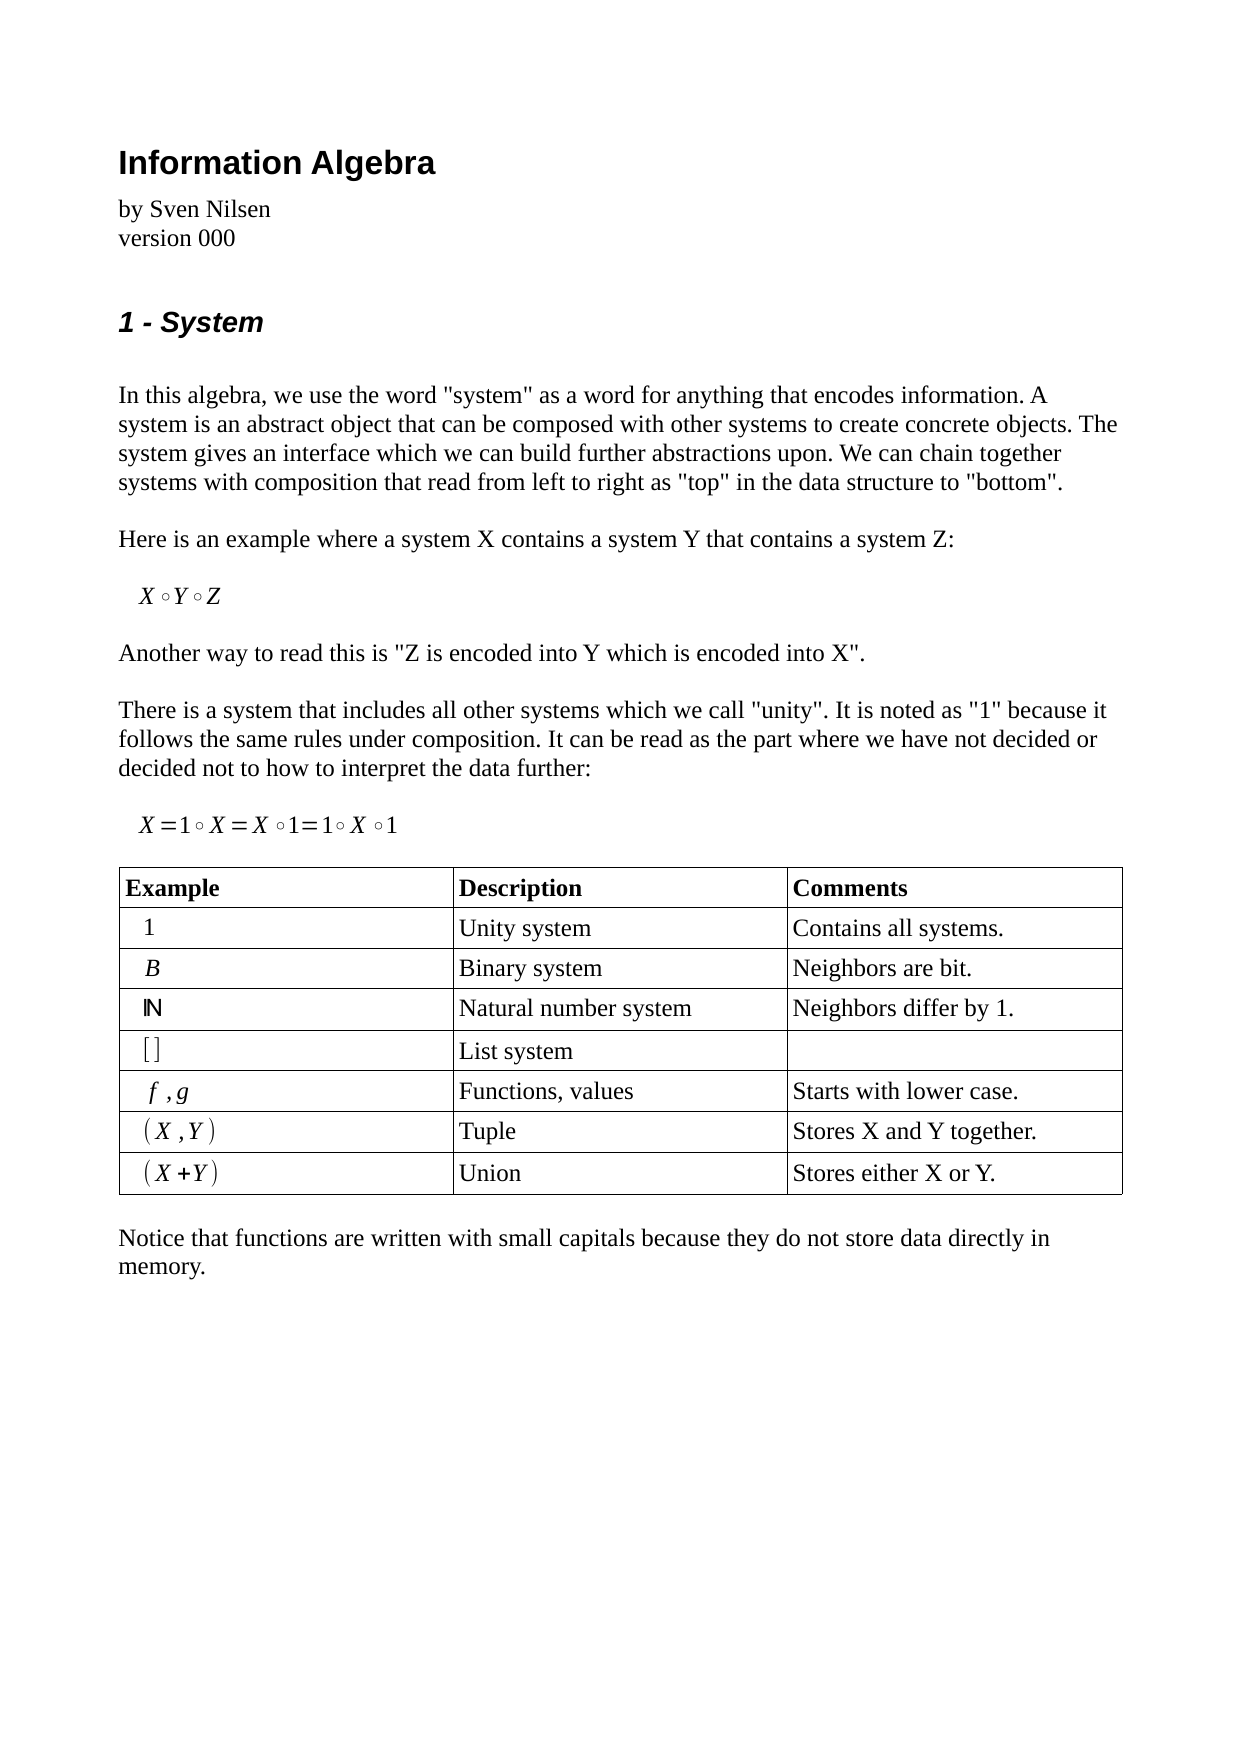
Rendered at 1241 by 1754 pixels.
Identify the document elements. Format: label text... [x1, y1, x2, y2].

table_cell Stores either X or Y. [788, 1153, 1122, 1194]
subtitle 1 - System [118, 306, 1122, 339]
table_cell Binary system [454, 949, 787, 988]
table_cell [120, 949, 453, 988]
table_cell [120, 908, 453, 947]
table_cell Union [454, 1153, 787, 1194]
table_cell Functions, values [454, 1071, 787, 1111]
table_cell [120, 1112, 453, 1152]
text Here is an example where a system X contains a system Y that contains a system Z: [118, 524, 1122, 553]
table_cell [120, 1031, 453, 1070]
table_cell Unity system [454, 908, 787, 947]
text version 000 [118, 223, 1122, 252]
text Notice that functions are written with small capitals because they do not store data directly in memory. [118, 1223, 1122, 1280]
table_cell [120, 989, 453, 1030]
table_cell Tuple [454, 1112, 787, 1152]
table_cell Starts with lower case. [788, 1071, 1122, 1111]
table_cell [120, 1153, 453, 1194]
table_cell Stores X and Y together. [788, 1112, 1122, 1152]
table_cell [788, 1031, 1122, 1070]
subtitle Information Algebra [118, 143, 1122, 182]
text Another way to read this is "Z is encoded into Y which is encoded into X". [118, 638, 1122, 667]
text In this algebra, we use the word "system" as a word for anything that encodes information. A system is an abstract object that can be composed with other systems to create concrete objects. The system gives an interface which we can build further abstractions upon. We can chain together systems with composition that read from left to right as "top" in the data structure to "bottom". [118, 380, 1122, 495]
text There is a system that includes all other systems which we call "unity". It is noted as "1" because it follows the same rules under composition. It can be read as the part where we have not decided or decided not to how to interpret the data further: [118, 695, 1122, 782]
table_cell Contains all systems. [788, 908, 1122, 947]
table_header Example [120, 868, 453, 907]
text by Sven Nilsen [118, 194, 1122, 223]
table_header Comments [788, 868, 1122, 907]
table_header Description [454, 868, 787, 907]
table_cell [120, 1071, 453, 1111]
table_cell Natural number system [454, 989, 787, 1030]
table_cell Neighbors are bit. [788, 949, 1122, 988]
table_cell Neighbors differ by 1. [788, 989, 1122, 1030]
table_cell List system [454, 1031, 787, 1070]
